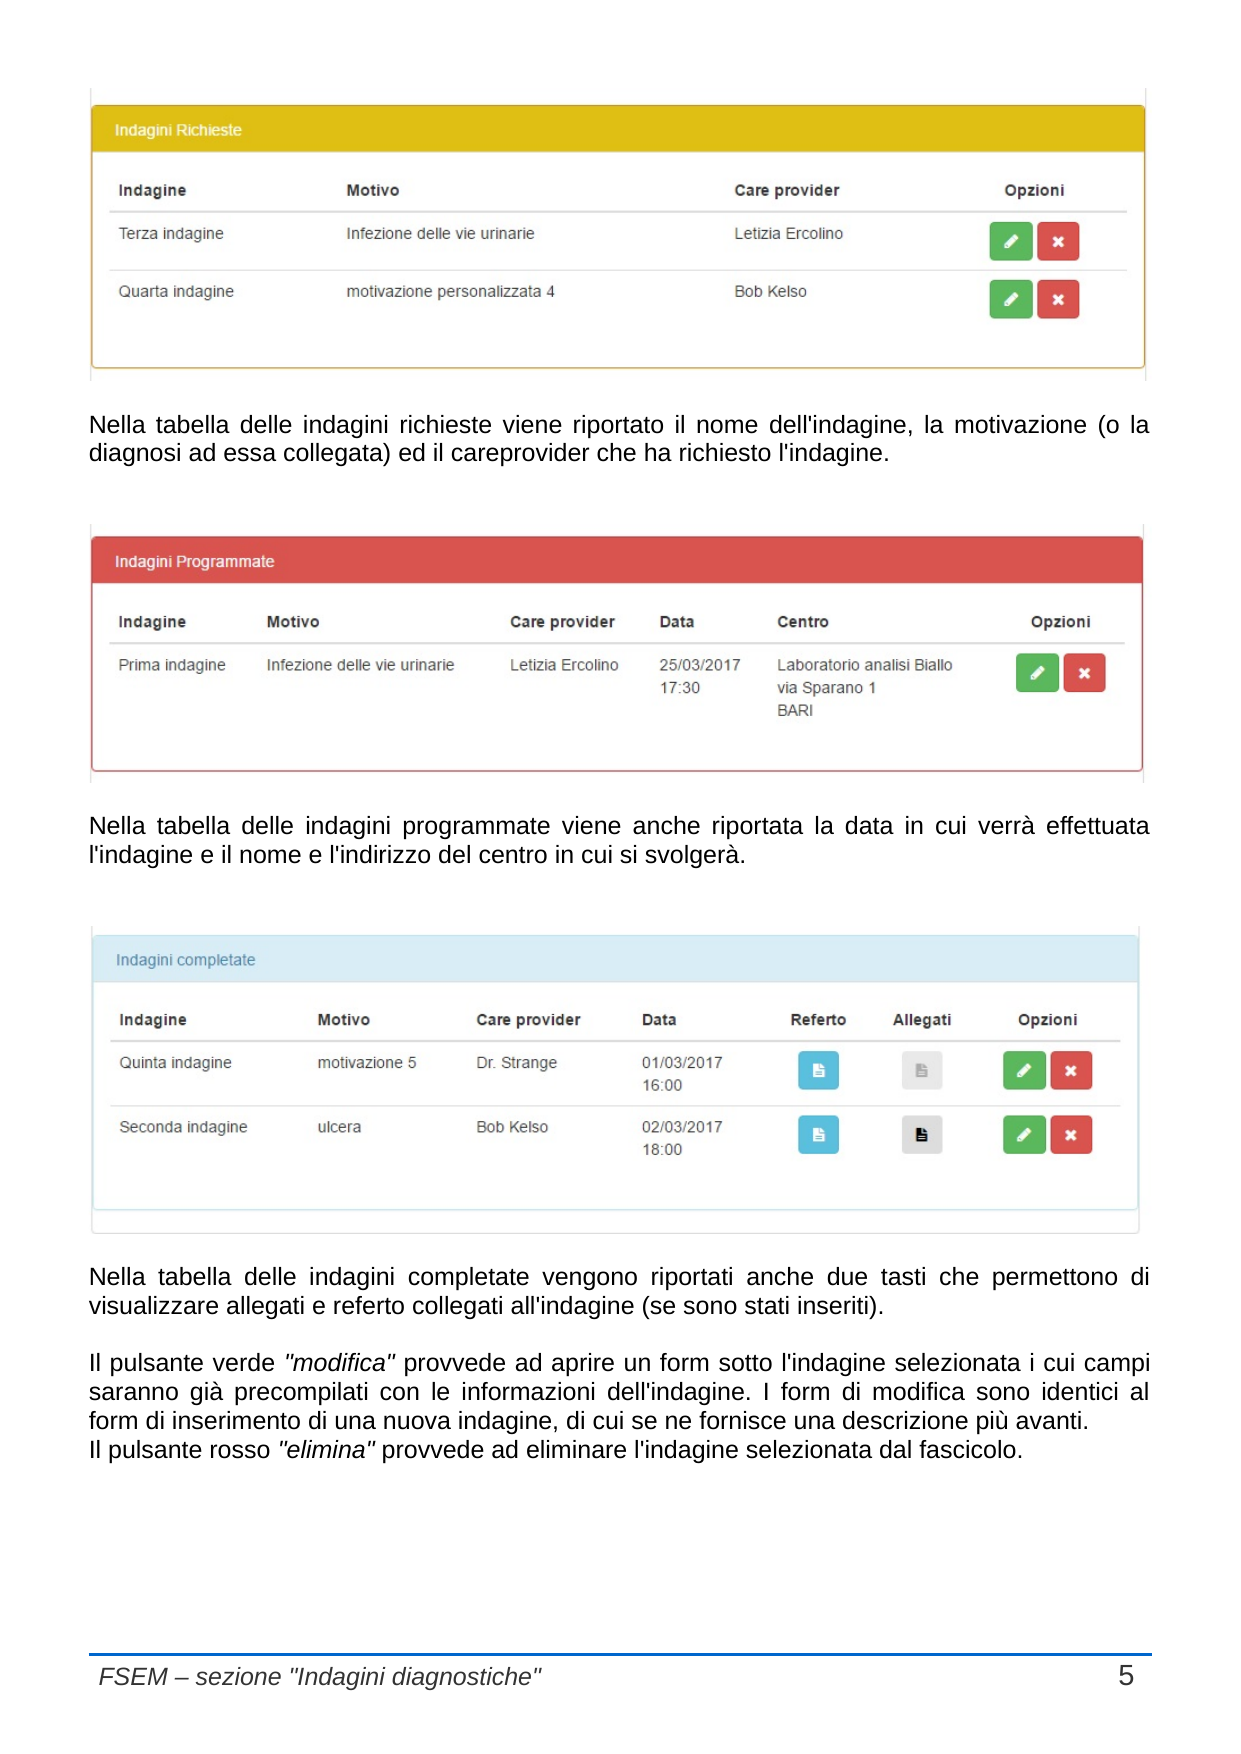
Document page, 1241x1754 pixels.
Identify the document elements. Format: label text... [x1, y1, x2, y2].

picture [88, 88, 1152, 381]
text Il pulsante verde "modifica" provvede ad aprire un form sotto l'indagine selezionata i cui campi saranno già precompilati con le informazioni dell'indagine. I form di modifica sono identici al form di inserimento di una nuova indagine, di cui se ne fornisce una descrizione più avanti. [88, 1348, 1152, 1434]
text Nella tabella delle indagini richieste viene riportato il nome dell'indagine, la motivazione (o la diagnosi ad essa collegata) ed il careprovider che ha richiesto l'indagine. [88, 410, 1152, 467]
picture [88, 524, 1152, 783]
text Nella tabella delle indagini programmate viene anche riportata la data in cui verrà effettuata l'indagine e il nome e l'indirizzo del centro in cui si svolgerà. [88, 811, 1152, 869]
text Il pulsante rosso "elimina" provvede ad eliminare l'indagine selezionata dal fascicolo. [88, 1434, 1152, 1463]
text Nella tabella delle indagini completate vengono riportati anche due tasti che permettono di visualizzare allegati e referto collegati all'indagine (se sono stati inseriti). [88, 1262, 1152, 1319]
picture [88, 926, 1152, 1234]
